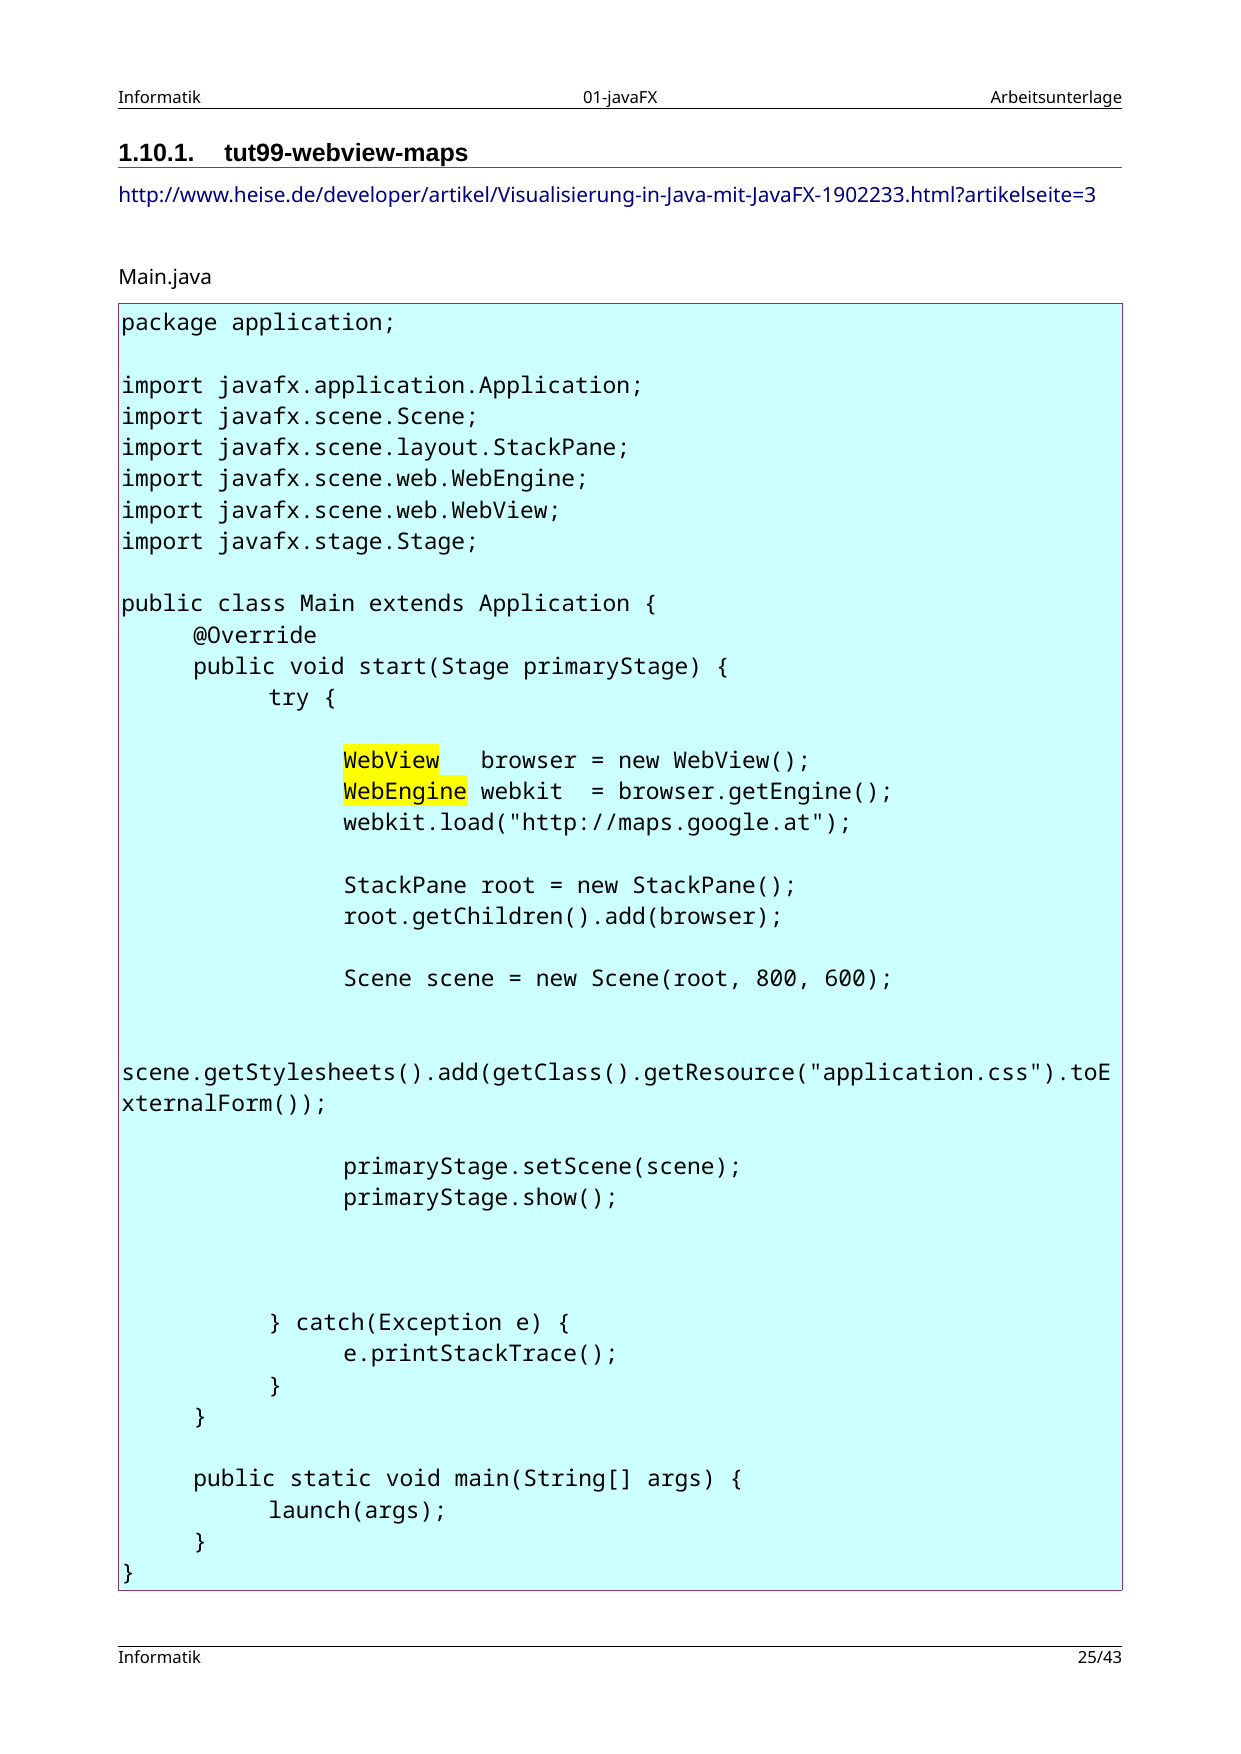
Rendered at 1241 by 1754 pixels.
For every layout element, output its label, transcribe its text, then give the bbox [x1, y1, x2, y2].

text public class Main extends Application { [119, 584, 1122, 616]
text @Override [119, 616, 1122, 647]
text import javafx.scene.Scene; [119, 397, 1122, 428]
text import javafx.scene.layout.StackPane; [119, 428, 1122, 459]
text Scene scene = new Scene(root, 800, 600); [119, 959, 1122, 991]
text launch(args); [119, 1491, 1122, 1522]
text Main.java [118, 262, 1122, 291]
text import javafx.scene.web.WebView; [119, 491, 1122, 522]
text WebView browser = new WebView(); [119, 741, 1122, 772]
text StackPane root = new StackPane(); [119, 866, 1122, 897]
subtitle tut99-webview-maps [118, 138, 1122, 167]
text public void start(Stage primaryStage) { [119, 647, 1122, 678]
text import javafx.application.Application; [119, 366, 1122, 397]
text public static void main(String[] args) { [119, 1459, 1122, 1491]
text try { [119, 678, 1122, 709]
text } [119, 1522, 1122, 1553]
text } catch(Exception e) { [119, 1303, 1122, 1334]
text scene.getStylesheets().add(getClass().getResource("application.css").toExternalForm()); [119, 991, 1122, 1116]
text } [119, 1397, 1122, 1428]
text primaryStage.setScene(scene); [119, 1147, 1122, 1178]
text package application; [119, 304, 1122, 334]
text import javafx.stage.Stage; [119, 522, 1122, 553]
text } [119, 1366, 1122, 1397]
text webkit.load("http://maps.google.at"); [119, 803, 1122, 834]
text } [119, 1553, 1122, 1590]
text import javafx.scene.web.WebEngine; [119, 459, 1122, 491]
text root.getChildren().add(browser); [119, 897, 1122, 928]
text e.printStackTrace(); [119, 1334, 1122, 1366]
text primaryStage.show(); [119, 1178, 1122, 1209]
text WebEngine webkit = browser.getEngine(); [119, 772, 1122, 803]
text http://www.heise.de/developer/artikel/Visualisierung-in-Java-mit-JavaFX-1902233.html?artikelseite=3 [118, 180, 1122, 209]
